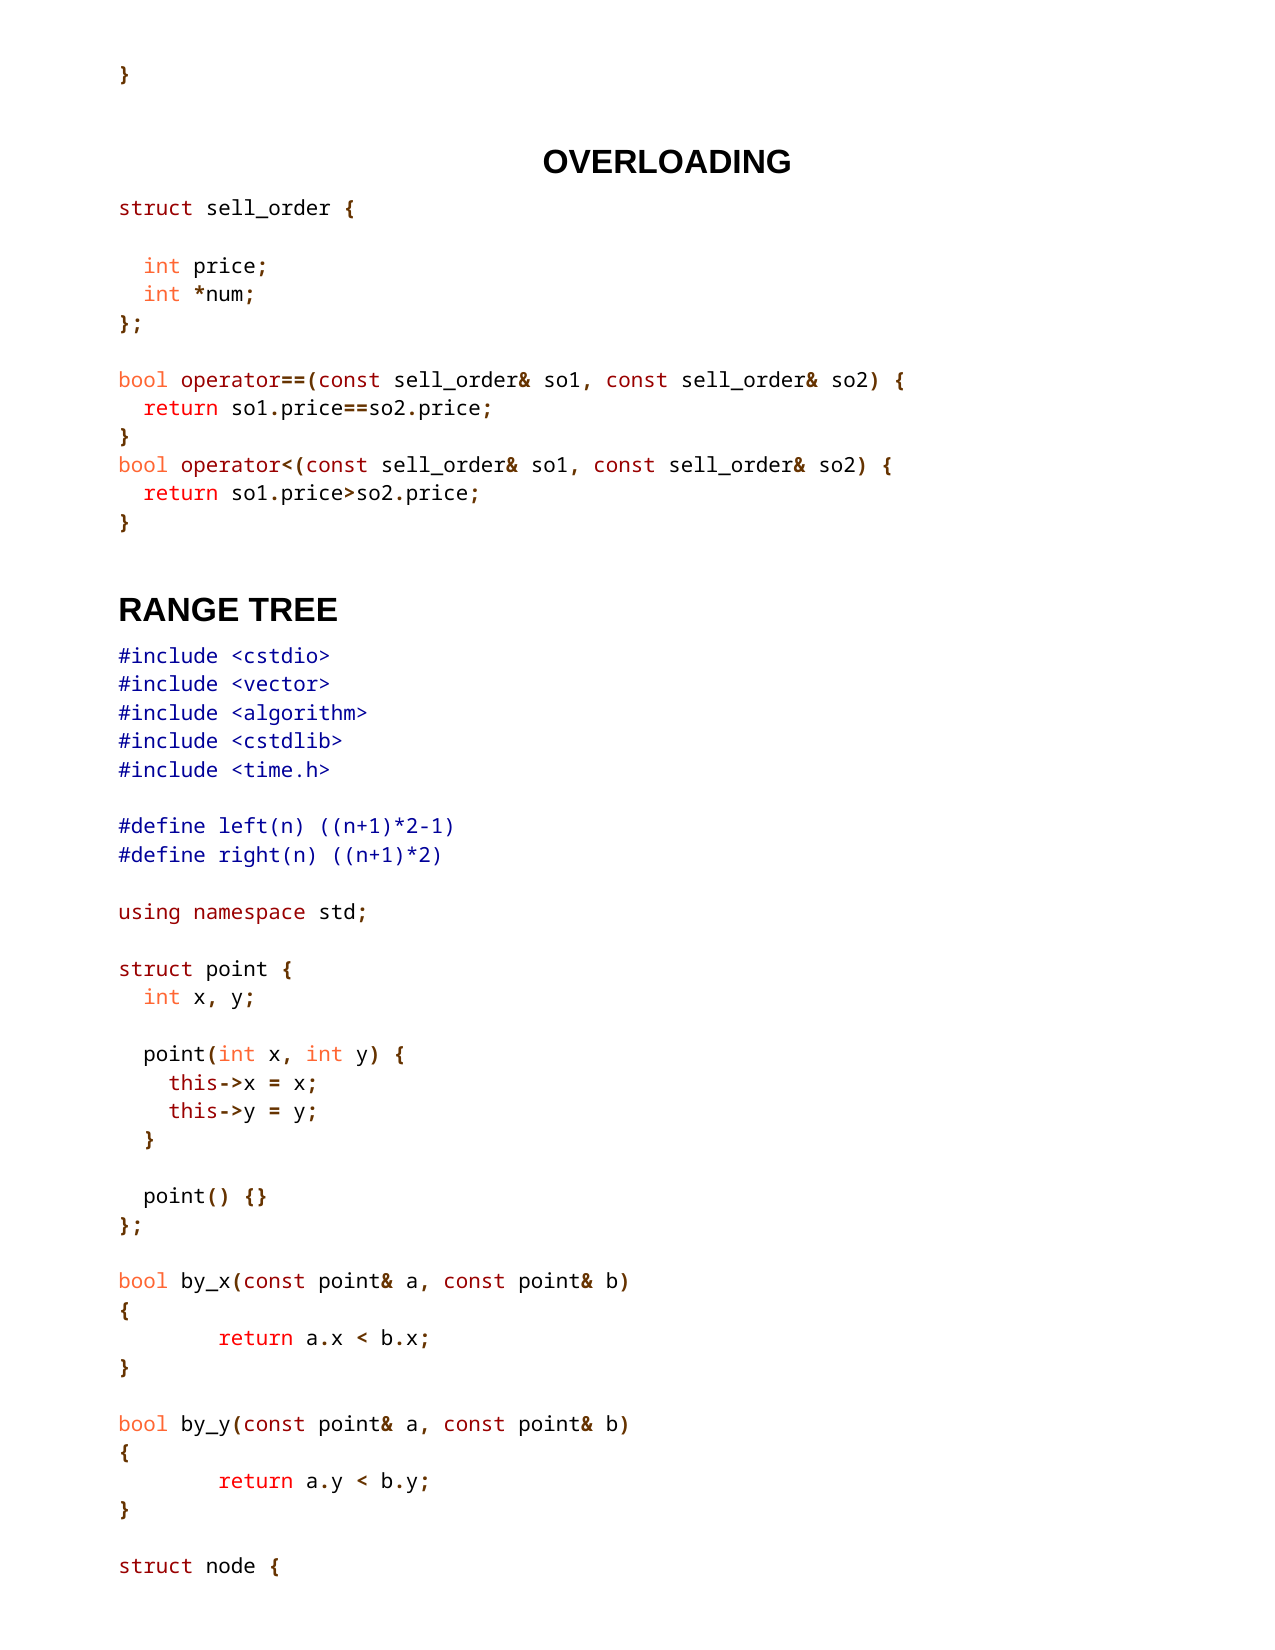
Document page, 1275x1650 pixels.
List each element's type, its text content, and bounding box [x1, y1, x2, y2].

text #include <time.h> [118, 755, 1216, 783]
text point() {} [118, 1181, 1216, 1210]
text bool by_x(const point& a, const point& b) [118, 1267, 1216, 1295]
text }; [118, 308, 1216, 336]
text int price; [118, 251, 1216, 279]
text return so1.price>so2.price; [118, 478, 1216, 507]
text { [118, 1295, 1216, 1323]
text } [118, 59, 1216, 87]
subtitle RANGE TREE [118, 590, 1216, 628]
text } [118, 1494, 1216, 1523]
text #include <vector> [118, 669, 1216, 698]
text return a.x < b.x; [118, 1323, 1216, 1352]
text } [118, 422, 1216, 450]
text #define right(n) ((n+1)*2) [118, 840, 1216, 868]
text struct node { [118, 1551, 1216, 1579]
text #define left(n) ((n+1)*2-1) [118, 812, 1216, 840]
text #include <cstdio> [118, 641, 1216, 669]
text return a.y < b.y; [118, 1466, 1216, 1494]
text point(int x, int y) { [118, 1039, 1216, 1068]
subtitle OVERLOADING [118, 142, 1216, 181]
text #include <algorithm> [118, 698, 1216, 726]
text } [118, 1352, 1216, 1380]
text } [118, 507, 1216, 535]
text int *num; [118, 279, 1216, 308]
text this->x = x; [118, 1068, 1216, 1096]
text bool by_y(const point& a, const point& b) [118, 1409, 1216, 1437]
text bool operator<(const sell_order& so1, const sell_order& so2) { [118, 450, 1216, 478]
text bool operator==(const sell_order& so1, const sell_order& so2) { [118, 365, 1216, 393]
text this->y = y; [118, 1096, 1216, 1124]
text return so1.price==so2.price; [118, 393, 1216, 422]
text } [118, 1124, 1216, 1153]
text int x, y; [118, 982, 1216, 1011]
text }; [118, 1210, 1216, 1238]
text #include <cstdlib> [118, 726, 1216, 755]
text { [118, 1437, 1216, 1466]
text struct sell_order { [118, 193, 1216, 222]
text using namespace std; [118, 897, 1216, 925]
text struct point { [118, 954, 1216, 982]
